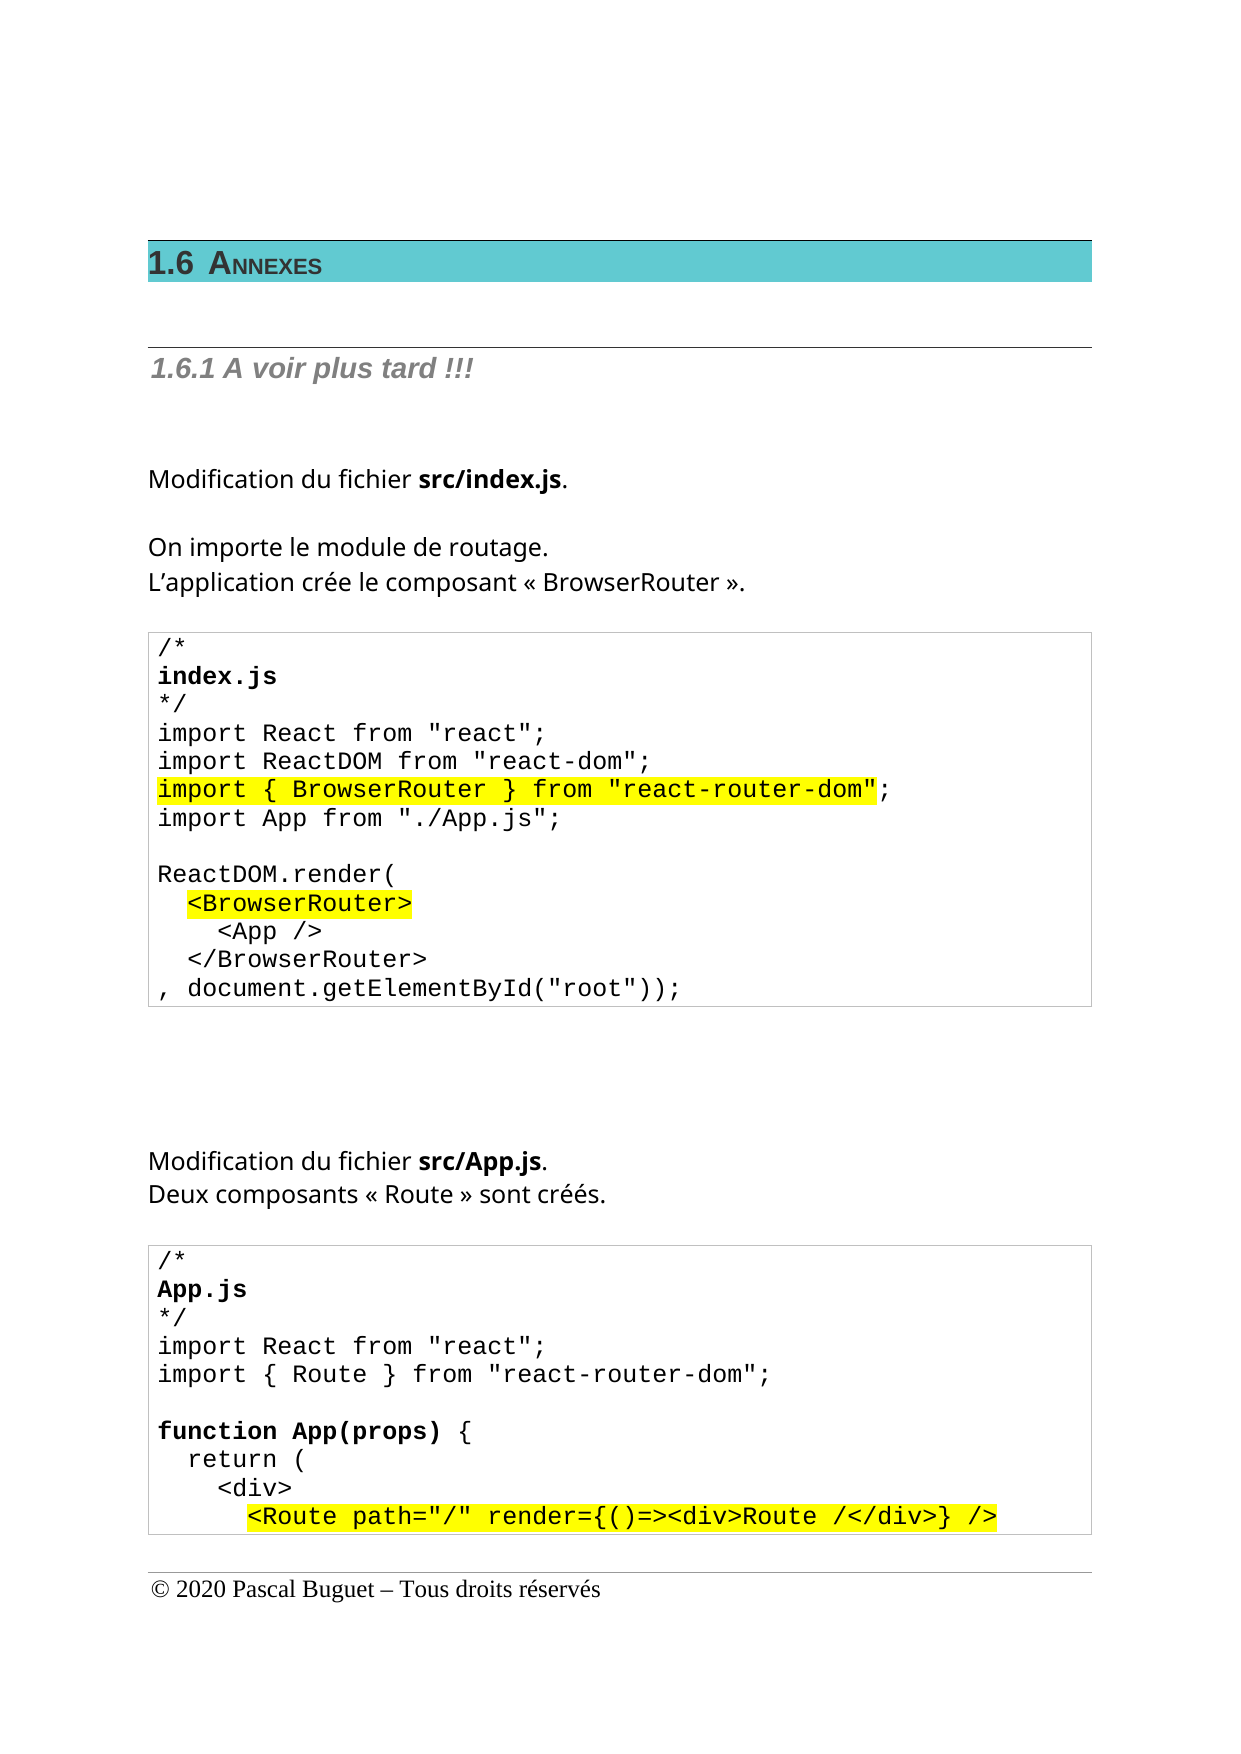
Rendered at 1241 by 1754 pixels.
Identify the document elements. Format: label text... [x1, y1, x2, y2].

text <App /> [149, 916, 1091, 944]
text /* [149, 1246, 1091, 1274]
text <Route path="/" render={()=><div>Route /</div>} /> [149, 1500, 1091, 1534]
text App.js [149, 1274, 1091, 1302]
text function App(props) { [149, 1415, 1091, 1444]
text import React from "react"; [149, 1330, 1091, 1359]
text import React from "react"; [149, 717, 1091, 746]
text index.js [149, 661, 1091, 689]
text Modification du fichier src/index.js. [148, 462, 1092, 496]
text <div> [149, 1472, 1091, 1500]
text On importe le module de routage. [148, 530, 1092, 564]
subtitle Annexes [148, 241, 1092, 282]
text Modification du fichier src/App.js. [148, 1143, 1092, 1177]
text import ReactDOM from "react-dom"; [149, 746, 1091, 774]
text */ [149, 1302, 1091, 1330]
text import App from "./App.js"; [149, 802, 1091, 834]
text */ [149, 689, 1091, 717]
text L’application crée le composant « BrowserRouter ». [148, 564, 1092, 598]
text , document.getElementById("root")); [149, 972, 1091, 1006]
text <BrowserRouter> [149, 887, 1091, 916]
text Deux composants « Route » sont créés. [148, 1177, 1092, 1211]
text </BrowserRouter> [149, 944, 1091, 972]
subtitle A voir plus tard !!! [148, 348, 1092, 388]
text import { BrowserRouter } from "react-router-dom"; [149, 774, 1091, 802]
text import { Route } from "react-router-dom"; [149, 1359, 1091, 1390]
text return ( [149, 1444, 1091, 1472]
text /* [149, 633, 1091, 661]
text ReactDOM.render( [149, 859, 1091, 887]
